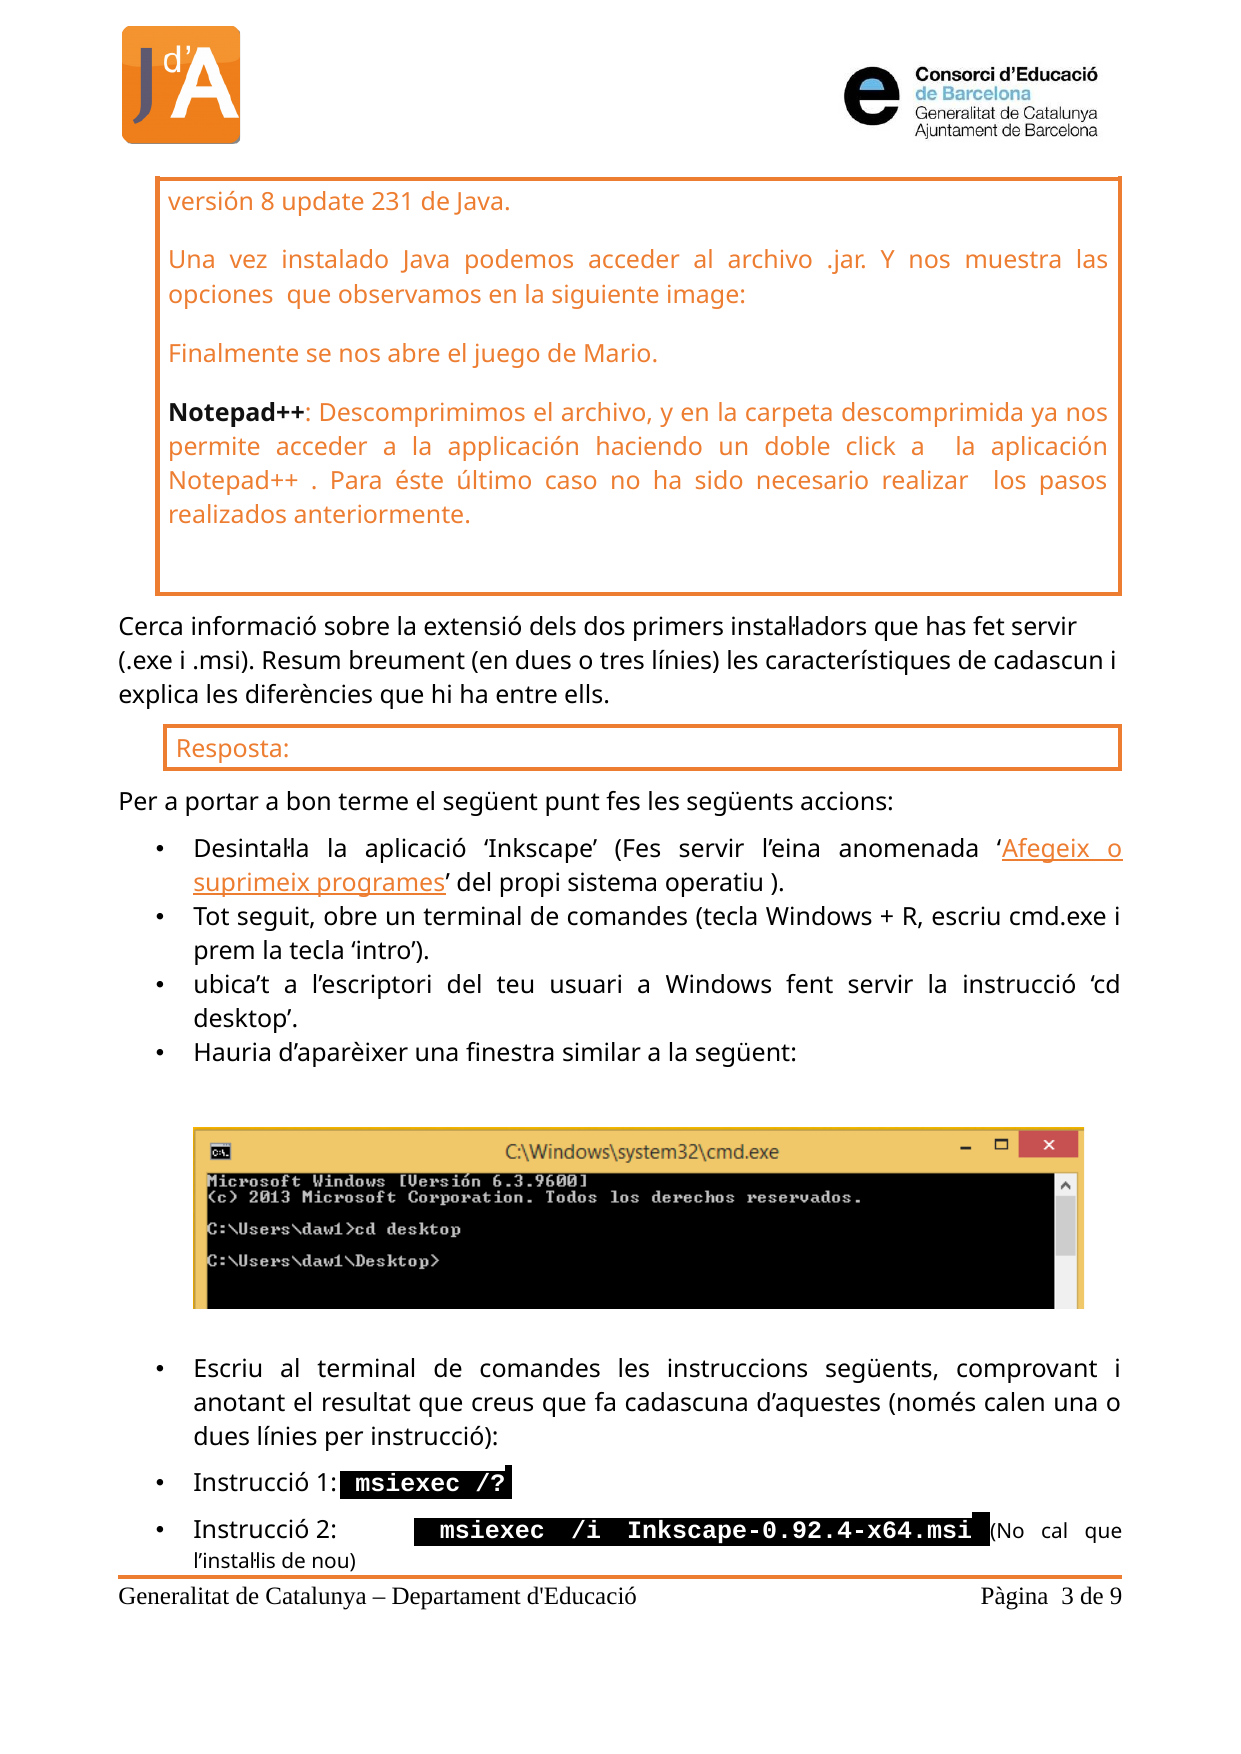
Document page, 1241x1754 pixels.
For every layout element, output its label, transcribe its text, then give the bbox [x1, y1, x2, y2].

list Notepad++: Descomprimimos el archivo, y en la carpeta descomprimida ya nos permite acceder a la applicación haciendo un doble click a la aplicación Notepad++ . Para éste último caso no ha sido necesario realizar los pasos realizados anteriormente. [160, 388, 1118, 531]
list versión 8 update 231 de Java. [160, 181, 1118, 217]
text Resposta: [167, 728, 1118, 767]
picture [193, 1127, 1085, 1309]
list Instrucció 1: msiexec /? [156, 1465, 1122, 1499]
list Cerca informació sobre la extensió dels dos primers instal·ladors que has fet servir (.exe i .msi). Resum breument (en dues o tres línies) les característiques de cadascun i explica les diferències que hi ha entre ells. [118, 609, 1122, 711]
list Desintal·la la aplicació ‘Inkscape’ (Fes servir l’eina anomenada ‘Afegeix o suprimeix programes’ del propi sistema operatiu ). [156, 830, 1122, 898]
list Per a portar a bon terme el següent punt fes les següents accions: [118, 784, 1122, 818]
list Una vez instalado Java podemos acceder al archivo .jar. Y nos muestra las opciones que observamos en la siguiente image: [160, 235, 1118, 310]
list Hauria d’aparèixer una finestra similar a la següent: [156, 1035, 1122, 1069]
list Instrucció 2: msiexec /i Inkscape-0.92.4-x64.msi (No cal que l’instal·lis de nou) [156, 1512, 1122, 1574]
list Finalmente se nos abre el juego de Mario. [160, 328, 1118, 369]
list Tot seguit, obre un terminal de comandes (tecla Windows + R, escriu cmd.exe i prem la tecla ‘intro’). [156, 898, 1122, 967]
list Escriu al terminal de comandes les instruccions següents, comprovant i anotant el resultat que creus que fa cadascuna d’aquestes (només calen una o dues línies per instrucció): [156, 1350, 1122, 1452]
picture [122, 26, 241, 144]
picture [821, 38, 1119, 157]
list ubica’t a l’escriptori del teu usuari a Windows fent servir la instrucció ‘cd desktop’. [156, 967, 1122, 1035]
